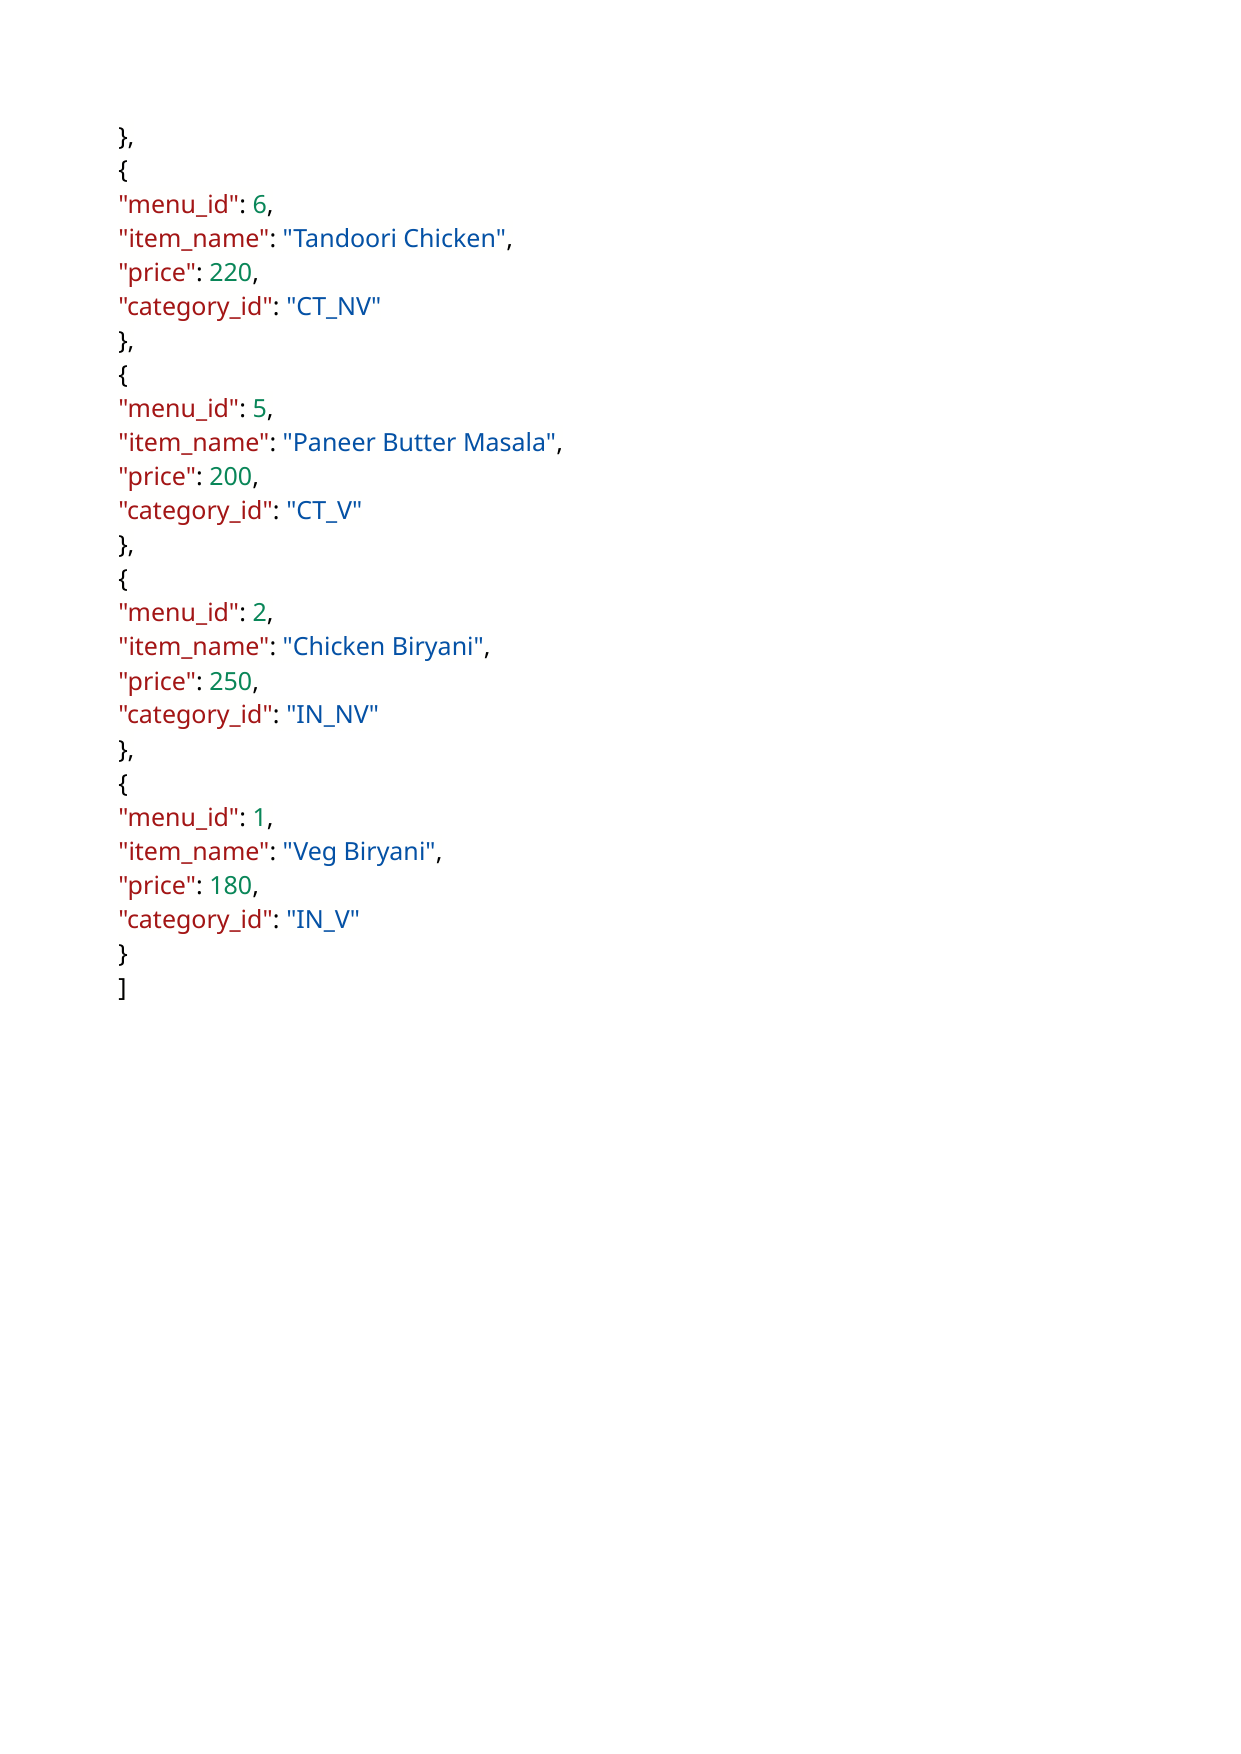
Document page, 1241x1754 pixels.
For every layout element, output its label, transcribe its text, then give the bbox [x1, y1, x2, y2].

text "category_id": "CT_NV" [118, 288, 1122, 322]
text { [118, 357, 1122, 391]
text "item_name": "Chicken Biryani", [118, 629, 1122, 663]
text "price": 220, [118, 254, 1122, 288]
text "price": 250, [118, 663, 1122, 697]
text "menu_id": 5, [118, 391, 1122, 425]
text "item_name": "Veg Biryani", [118, 833, 1122, 867]
text "menu_id": 1, [118, 799, 1122, 833]
text "item_name": "Tandoori Chicken", [118, 220, 1122, 254]
text }, [118, 731, 1122, 765]
text "menu_id": 6, [118, 186, 1122, 220]
text } [118, 936, 1122, 970]
text "category_id": "CT_V" [118, 493, 1122, 527]
text ] [118, 970, 1122, 1004]
text "category_id": "IN_NV" [118, 697, 1122, 731]
text "category_id": "IN_V" [118, 902, 1122, 936]
text "price": 180, [118, 867, 1122, 902]
text }, [118, 322, 1122, 357]
text "item_name": "Paneer Butter Masala", [118, 425, 1122, 459]
text { [118, 152, 1122, 186]
text { [118, 561, 1122, 595]
text "menu_id": 2, [118, 595, 1122, 629]
text }, [118, 527, 1122, 561]
text { [118, 765, 1122, 799]
text "price": 200, [118, 459, 1122, 493]
text }, [118, 118, 1122, 152]
